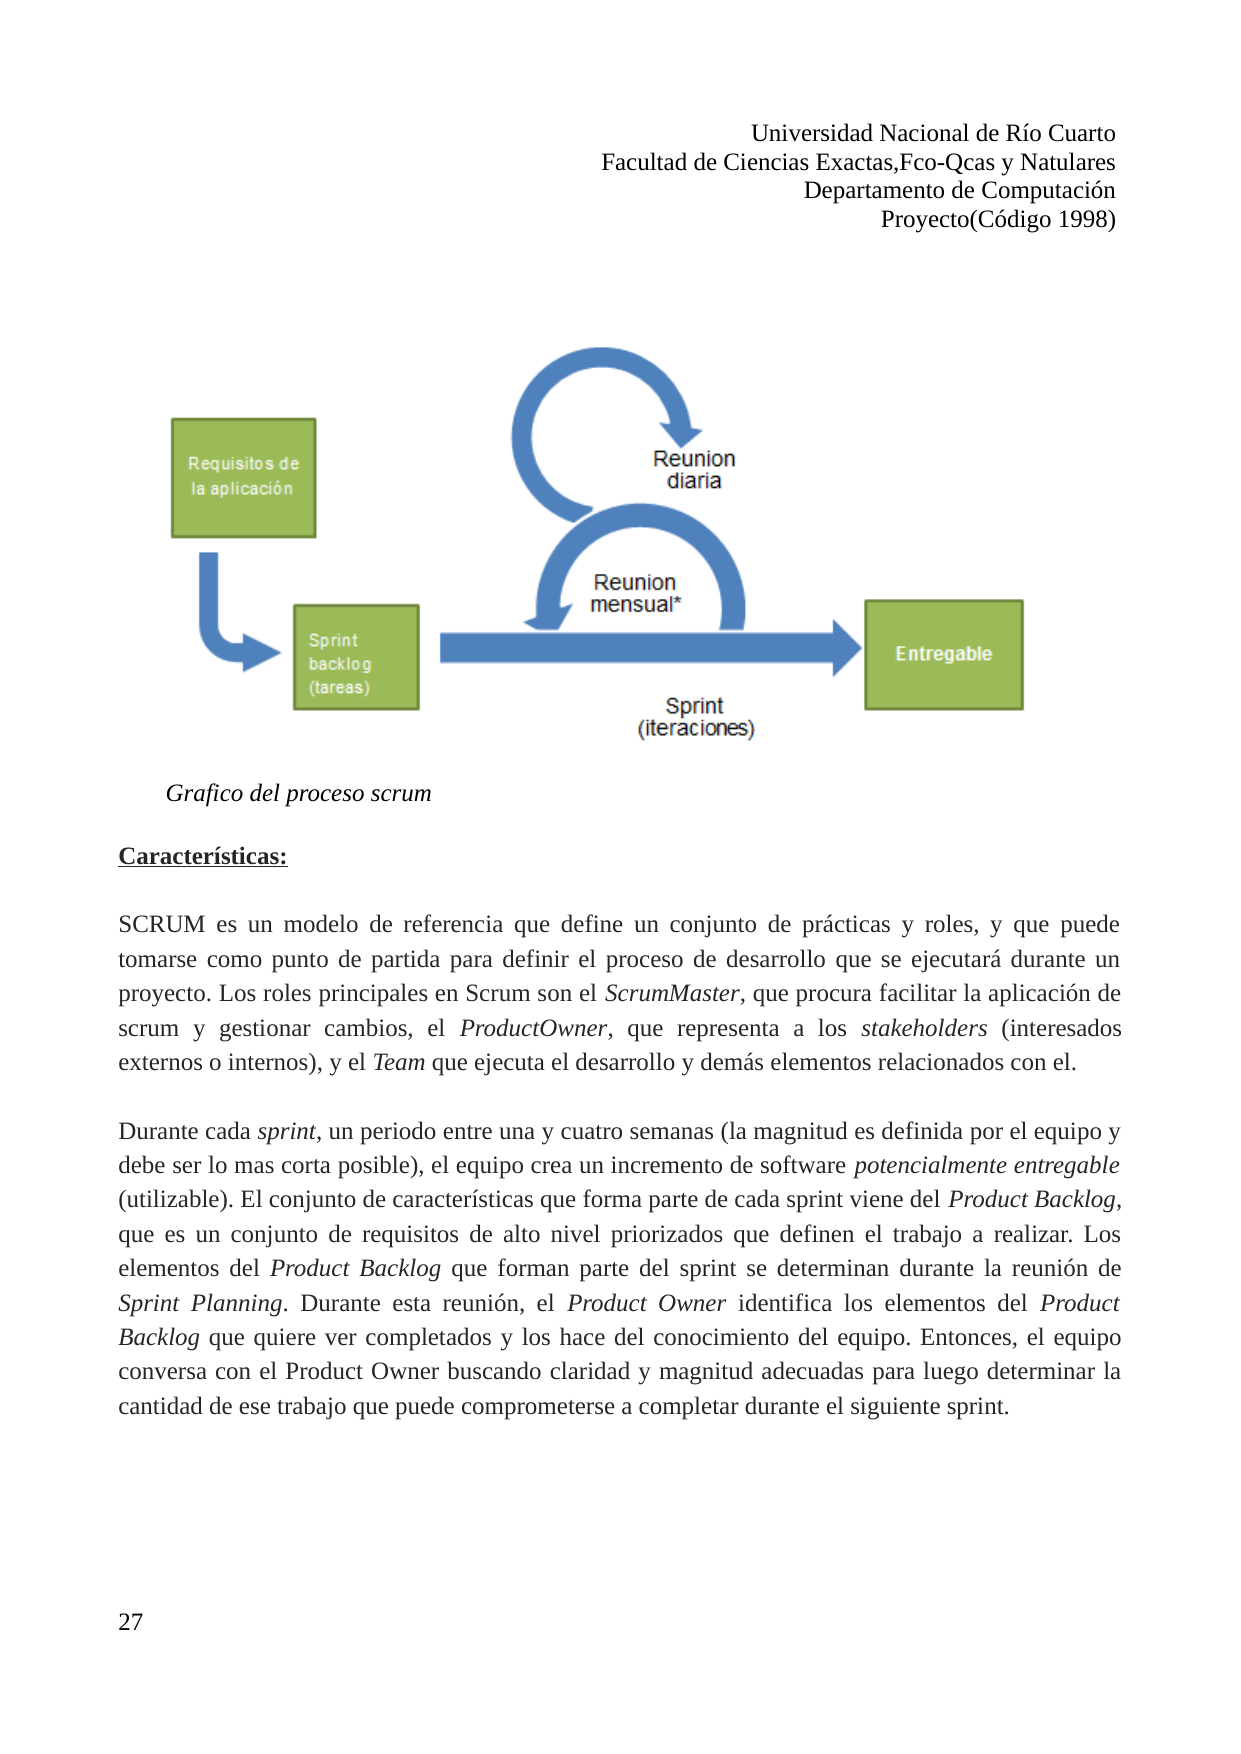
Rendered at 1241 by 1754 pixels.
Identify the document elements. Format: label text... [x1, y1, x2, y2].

text SCRUM es un modelo de referencia que define un conjunto de prácticas y roles, y que puede tomarse como punto de partida para definir el proceso de desarrollo que se ejecutará durante un proyecto. Los roles principales en Scrum son el ScrumMaster, que procura facilitar la aplicación de scrum y gestionar cambios, el ProductOwner, que representa a los stakeholders (interesados externos o internos), y el Team que ejecuta el desarrollo y demás elementos relacionados con el. [118, 904, 1122, 1076]
text Durante cada sprint, un periodo entre una y cuatro semanas (la magnitud es definida por el equipo y debe ser lo mas corta posible), el equipo crea un incremento de software potencialmente entregable (utilizable). El conjunto de características que forma parte de cada sprint viene del Product Backlog, que es un conjunto de requisitos de alto nivel priorizados que definen el trabajo a realizar. Los elementos del Product Backlog que forman parte del sprint se determinan durante la reunión de Sprint Planning. Durante esta reunión, el Product Owner identifica los elementos del Product Backlog que quiere ver completados y los hace del conocimiento del equipo. Entonces, el equipo conversa con el Product Owner buscando claridad y magnitud adecuadas para luego determinar la cantidad de ese trabajo que puede comprometerse a completar durante el siguiente sprint. [118, 1110, 1122, 1419]
text Grafico del proceso scrum [165, 778, 1031, 806]
picture [165, 296, 1032, 778]
text Características: [118, 835, 1122, 869]
